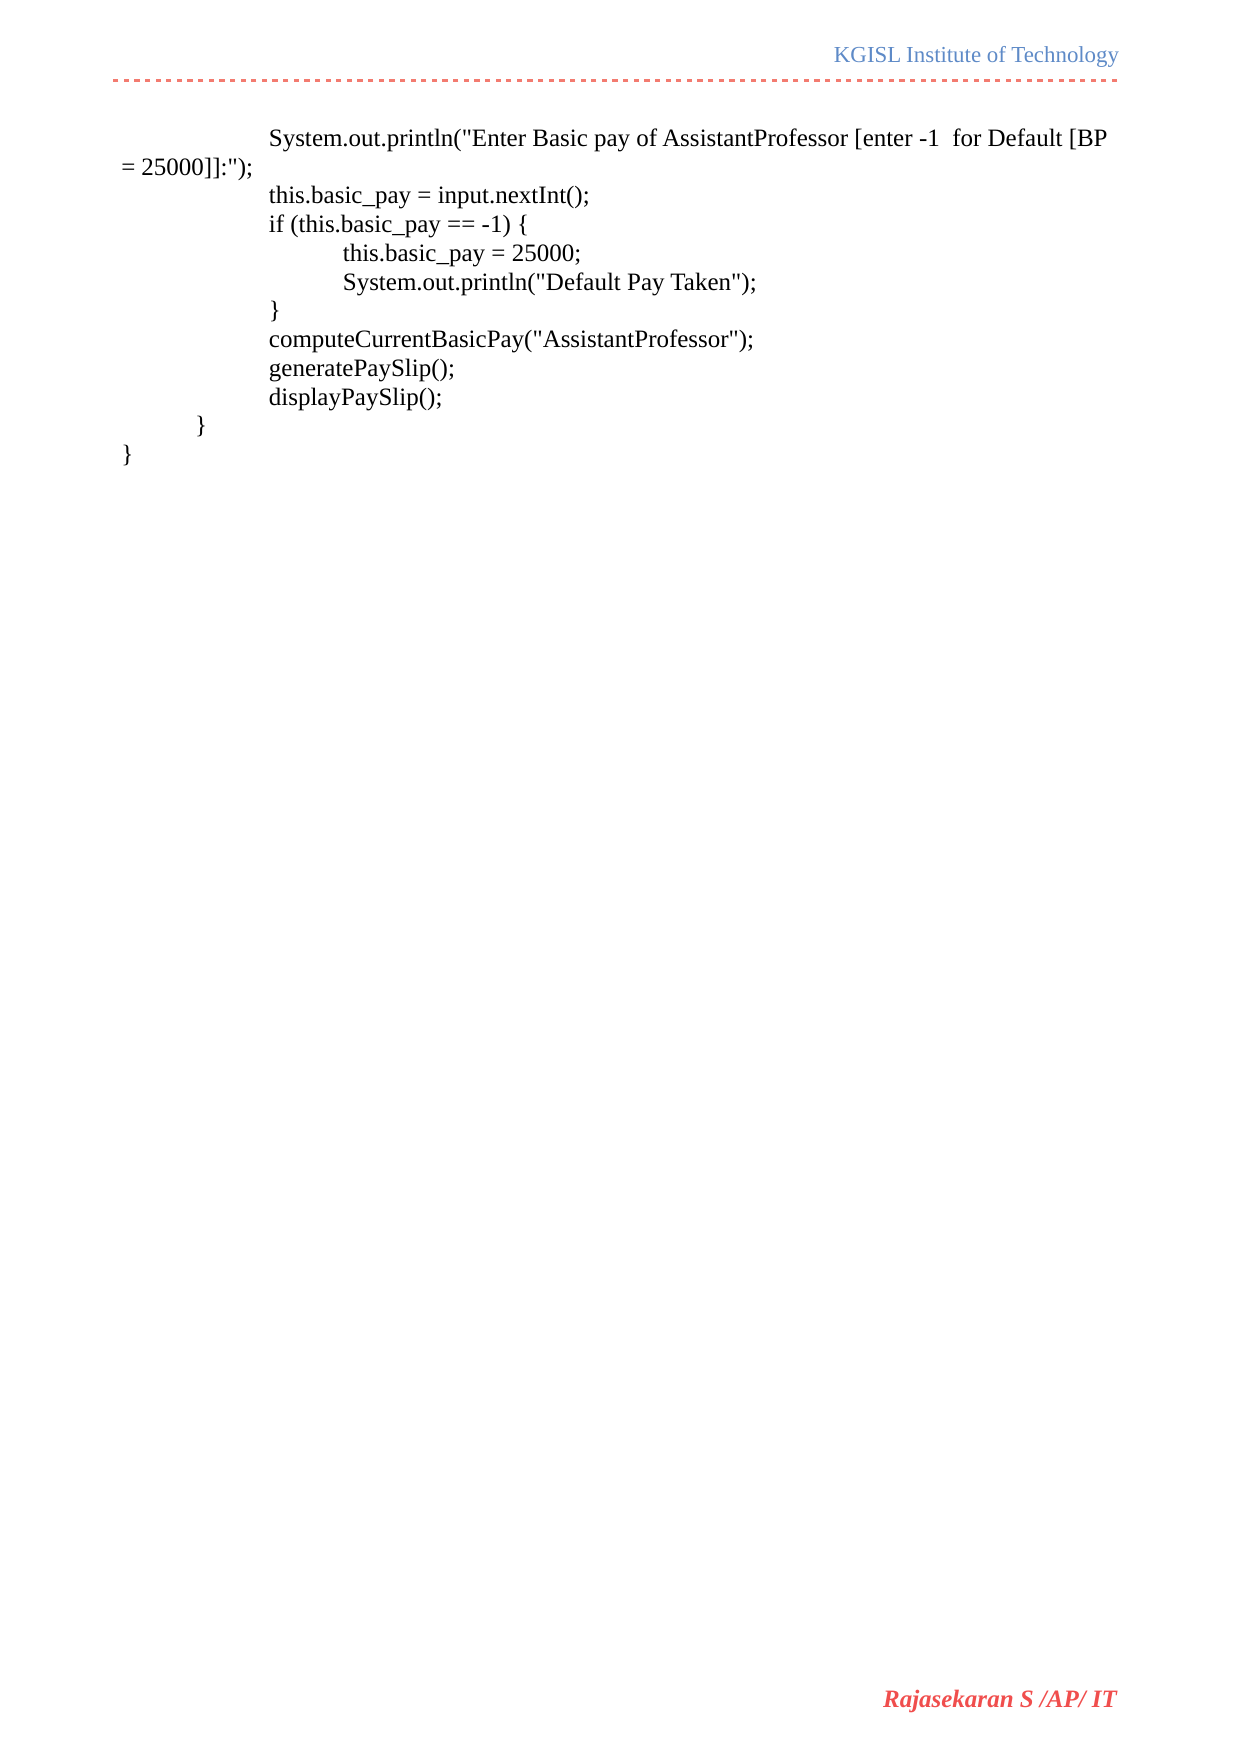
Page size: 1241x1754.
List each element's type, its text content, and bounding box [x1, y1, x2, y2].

text } [121, 295, 1119, 324]
text System.out.println("Enter Basic pay of AssistantProfessor [enter -1 for Default [BP = 25000]]:"); [121, 123, 1119, 180]
text } [121, 439, 1119, 468]
text this.basic_pay = 25000; [121, 238, 1119, 267]
text computeCurrentBasicPay("AssistantProfessor"); [121, 324, 1119, 353]
text this.basic_pay = input.nextInt(); [121, 180, 1119, 209]
text if (this.basic_pay == -1) { [121, 209, 1119, 238]
text System.out.println("Default Pay Taken"); [121, 267, 1119, 295]
text } [121, 410, 1119, 439]
text displayPaySlip(); [121, 382, 1119, 410]
text generatePaySlip(); [121, 353, 1119, 382]
